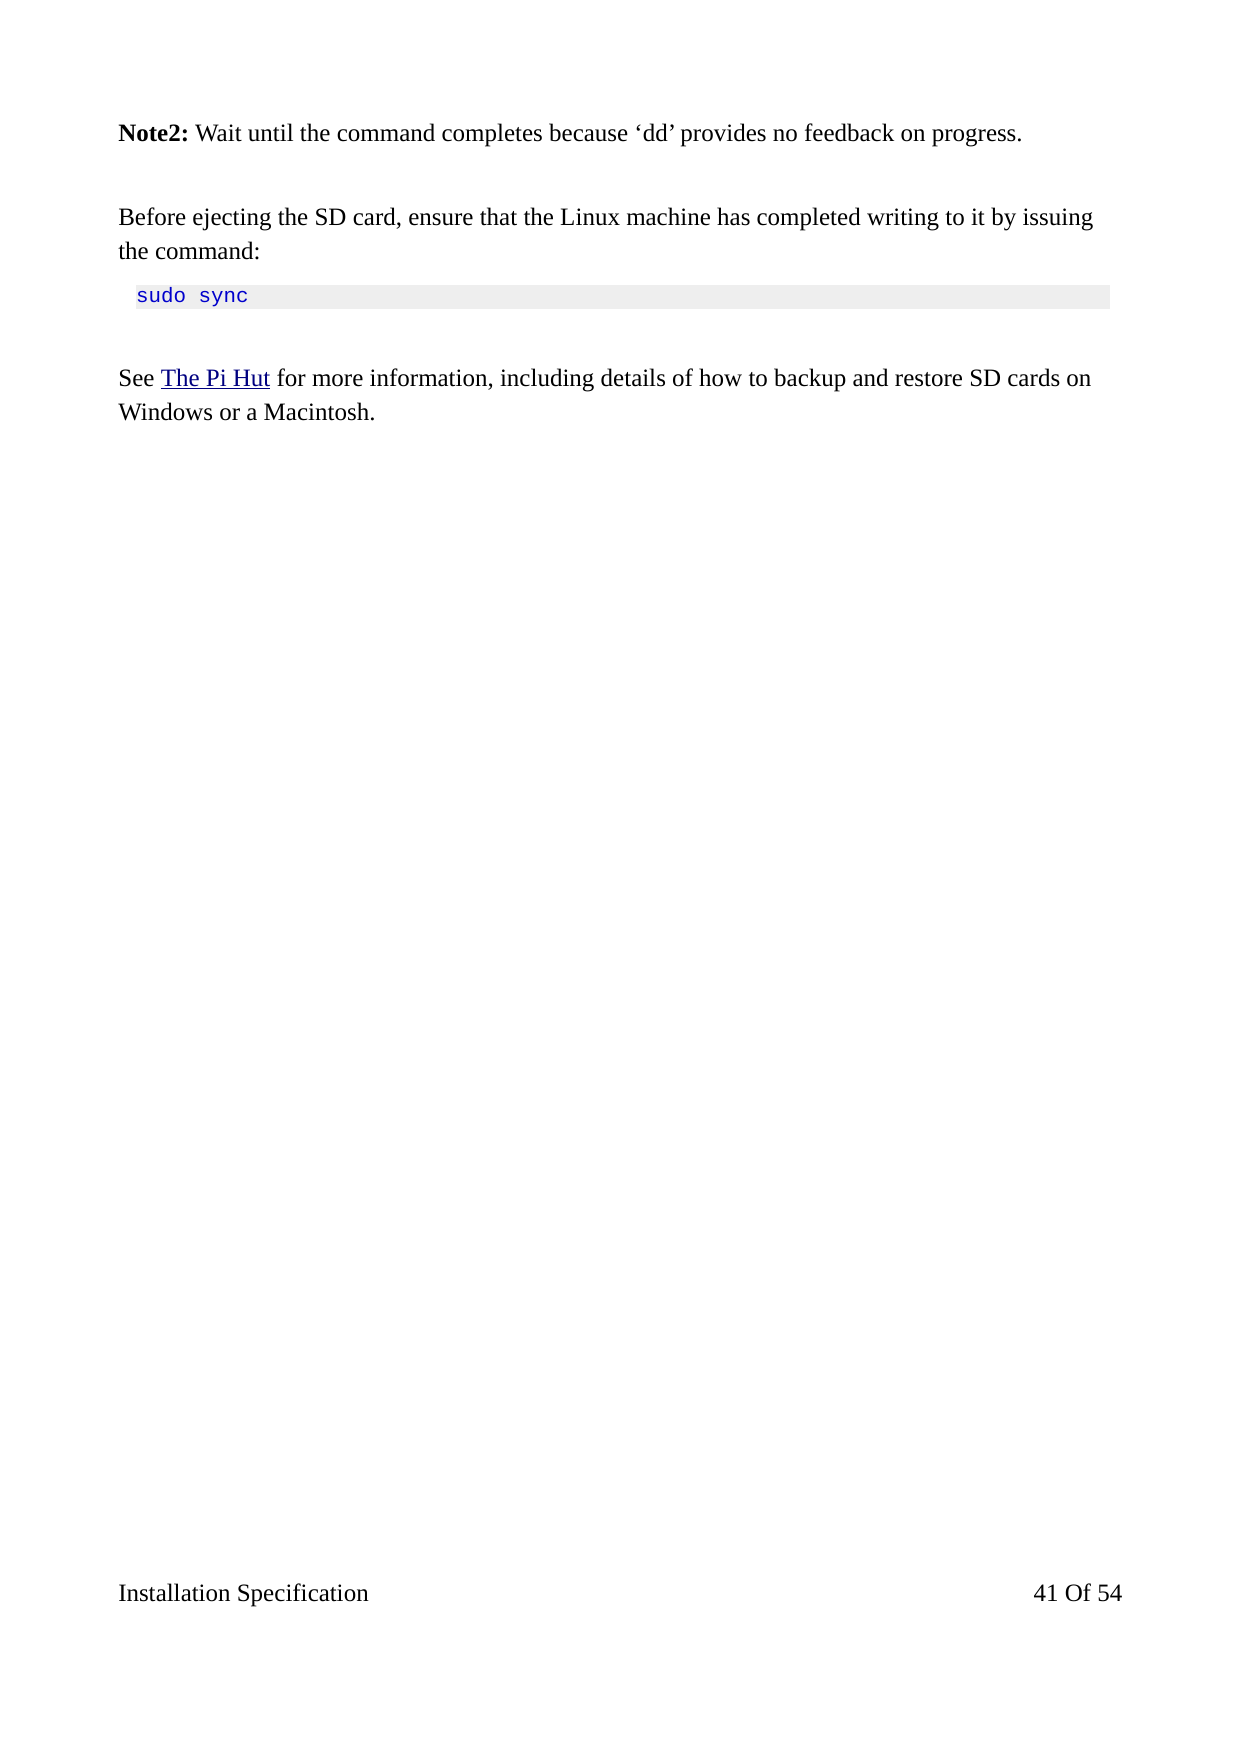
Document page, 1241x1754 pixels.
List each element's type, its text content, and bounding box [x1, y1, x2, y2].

text See The Pi Hut for more information, including details of how to backup and restore SD cards on Windows or a Macintosh. [118, 363, 1122, 426]
text Note2: Wait until the command completes because ‘dd’ provides no feedback on progress. [118, 118, 1122, 147]
text Before ejecting the SD card, ensure that the Linux machine has completed writing to it by issuing the command: [118, 202, 1122, 265]
text sudo sync [136, 285, 1110, 309]
